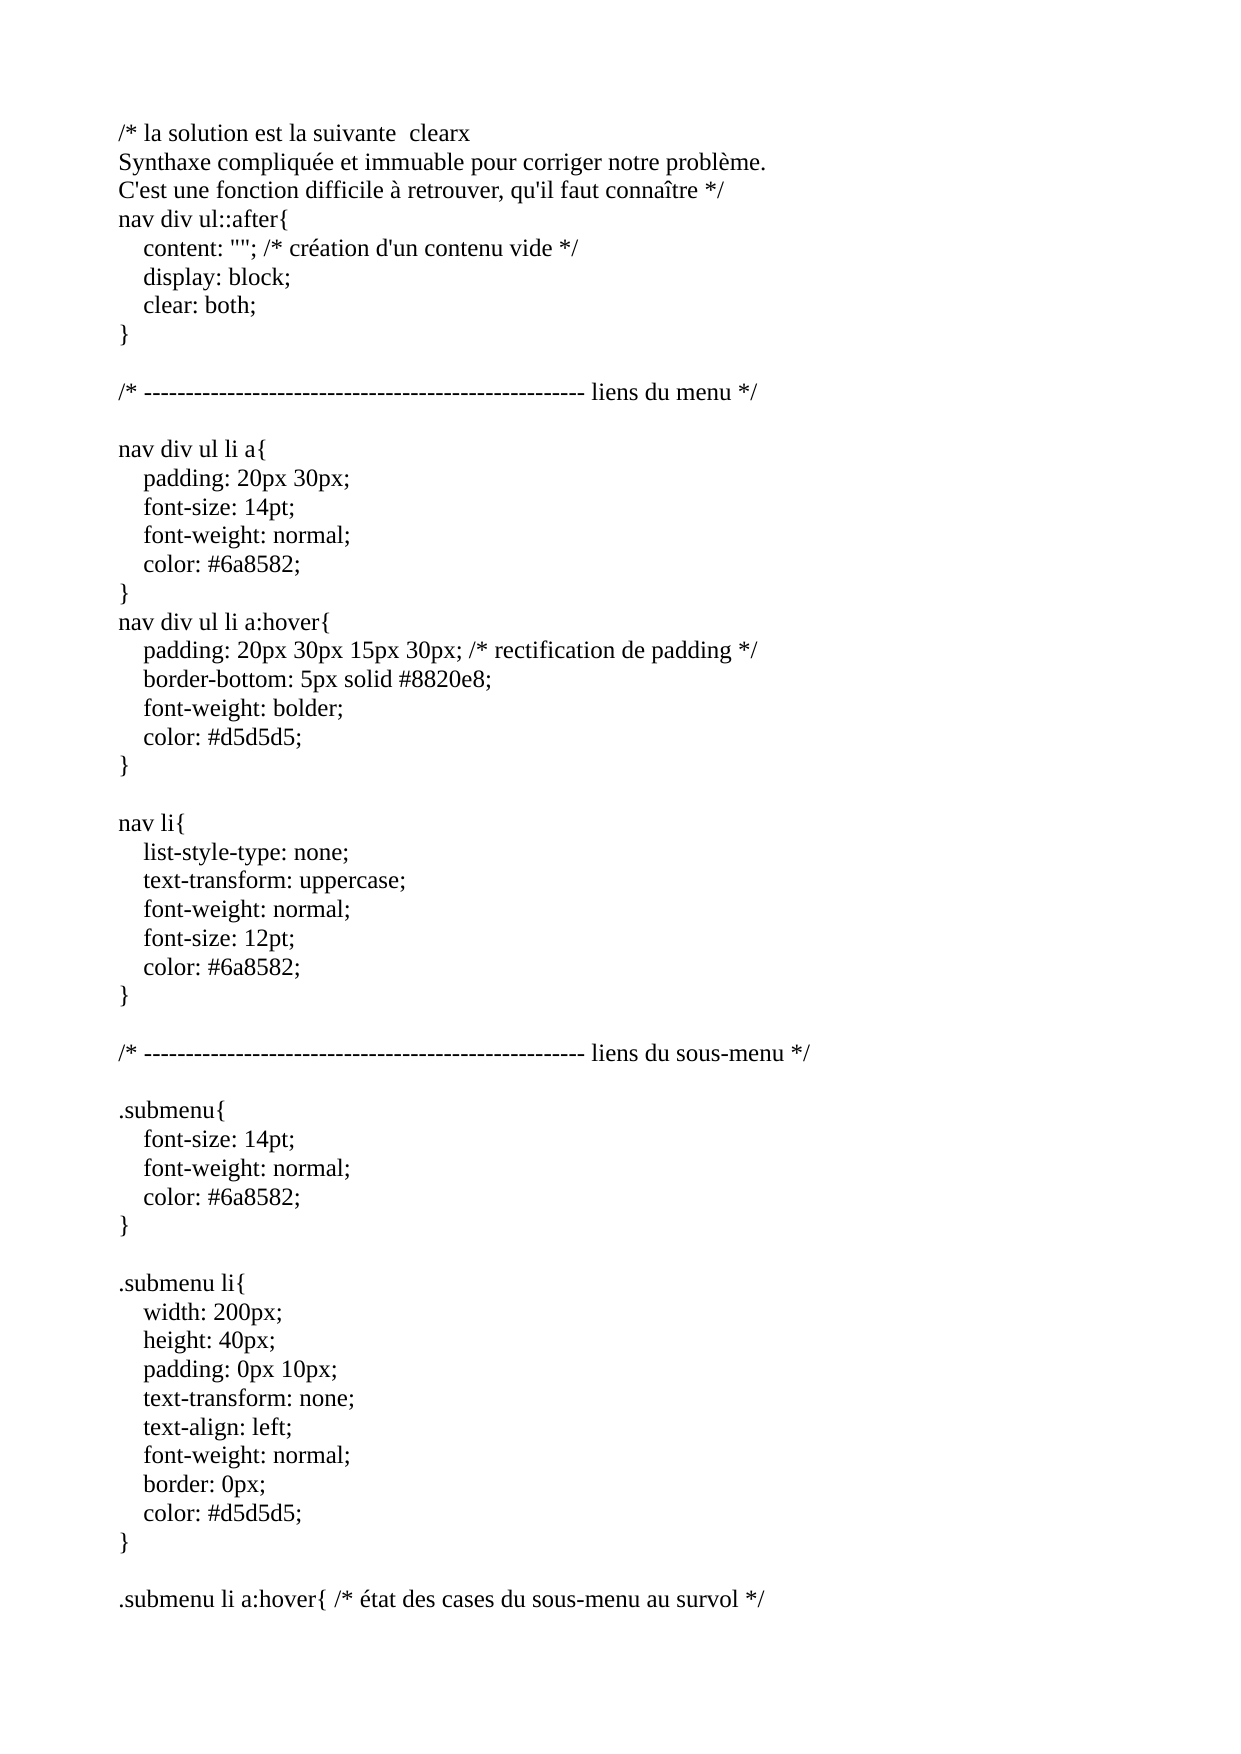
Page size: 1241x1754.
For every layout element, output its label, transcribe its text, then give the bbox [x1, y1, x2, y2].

text height: 40px; [118, 1326, 1122, 1354]
text } [118, 319, 1122, 348]
text font-weight: normal; [118, 894, 1122, 923]
text .submenu li a:hover{ /* état des cases du sous-menu au survol */ [118, 1584, 1122, 1613]
text /* ----------------------------------------------------- liens du sous-menu */ [118, 1038, 1122, 1067]
text .submenu li{ [118, 1268, 1122, 1297]
text font-weight: normal; [118, 1153, 1122, 1182]
text color: #d5d5d5; [118, 1498, 1122, 1527]
text text-transform: uppercase; [118, 866, 1122, 894]
text C'est une fonction difficile à retrouver, qu'il faut connaître */ [118, 176, 1122, 204]
text /* ----------------------------------------------------- liens du menu */ [118, 377, 1122, 406]
text list-style-type: none; [118, 837, 1122, 866]
text padding: 20px 30px; [118, 463, 1122, 492]
text border-bottom: 5px solid #8820e8; [118, 664, 1122, 693]
text } [118, 751, 1122, 779]
text } [118, 578, 1122, 607]
text nav div ul::after{ [118, 204, 1122, 233]
text text-align: left; [118, 1412, 1122, 1441]
text border: 0px; [118, 1469, 1122, 1498]
text display: block; [118, 262, 1122, 291]
text font-size: 14pt; [118, 492, 1122, 521]
text font-weight: bolder; [118, 693, 1122, 722]
text padding: 0px 10px; [118, 1354, 1122, 1383]
text font-size: 12pt; [118, 923, 1122, 952]
text color: #6a8582; [118, 952, 1122, 981]
text color: #6a8582; [118, 549, 1122, 578]
text clear: both; [118, 291, 1122, 319]
text } [118, 1527, 1122, 1556]
text font-weight: normal; [118, 1441, 1122, 1469]
text color: #d5d5d5; [118, 722, 1122, 751]
text font-weight: normal; [118, 521, 1122, 549]
text color: #6a8582; [118, 1182, 1122, 1211]
text nav div ul li a:hover{ [118, 607, 1122, 636]
text font-size: 14pt; [118, 1124, 1122, 1153]
text content: ""; /* création d'un contenu vide */ [118, 233, 1122, 262]
text text-transform: none; [118, 1383, 1122, 1412]
text nav div ul li a{ [118, 434, 1122, 463]
text padding: 20px 30px 15px 30px; /* rectification de padding */ [118, 636, 1122, 664]
text .submenu{ [118, 1096, 1122, 1124]
text nav li{ [118, 808, 1122, 837]
text } [118, 1211, 1122, 1239]
text Synthaxe compliquée et immuable pour corriger notre problème. [118, 147, 1122, 176]
text /* la solution est la suivante clearx [118, 118, 1122, 147]
text width: 200px; [118, 1297, 1122, 1326]
text } [118, 981, 1122, 1009]
